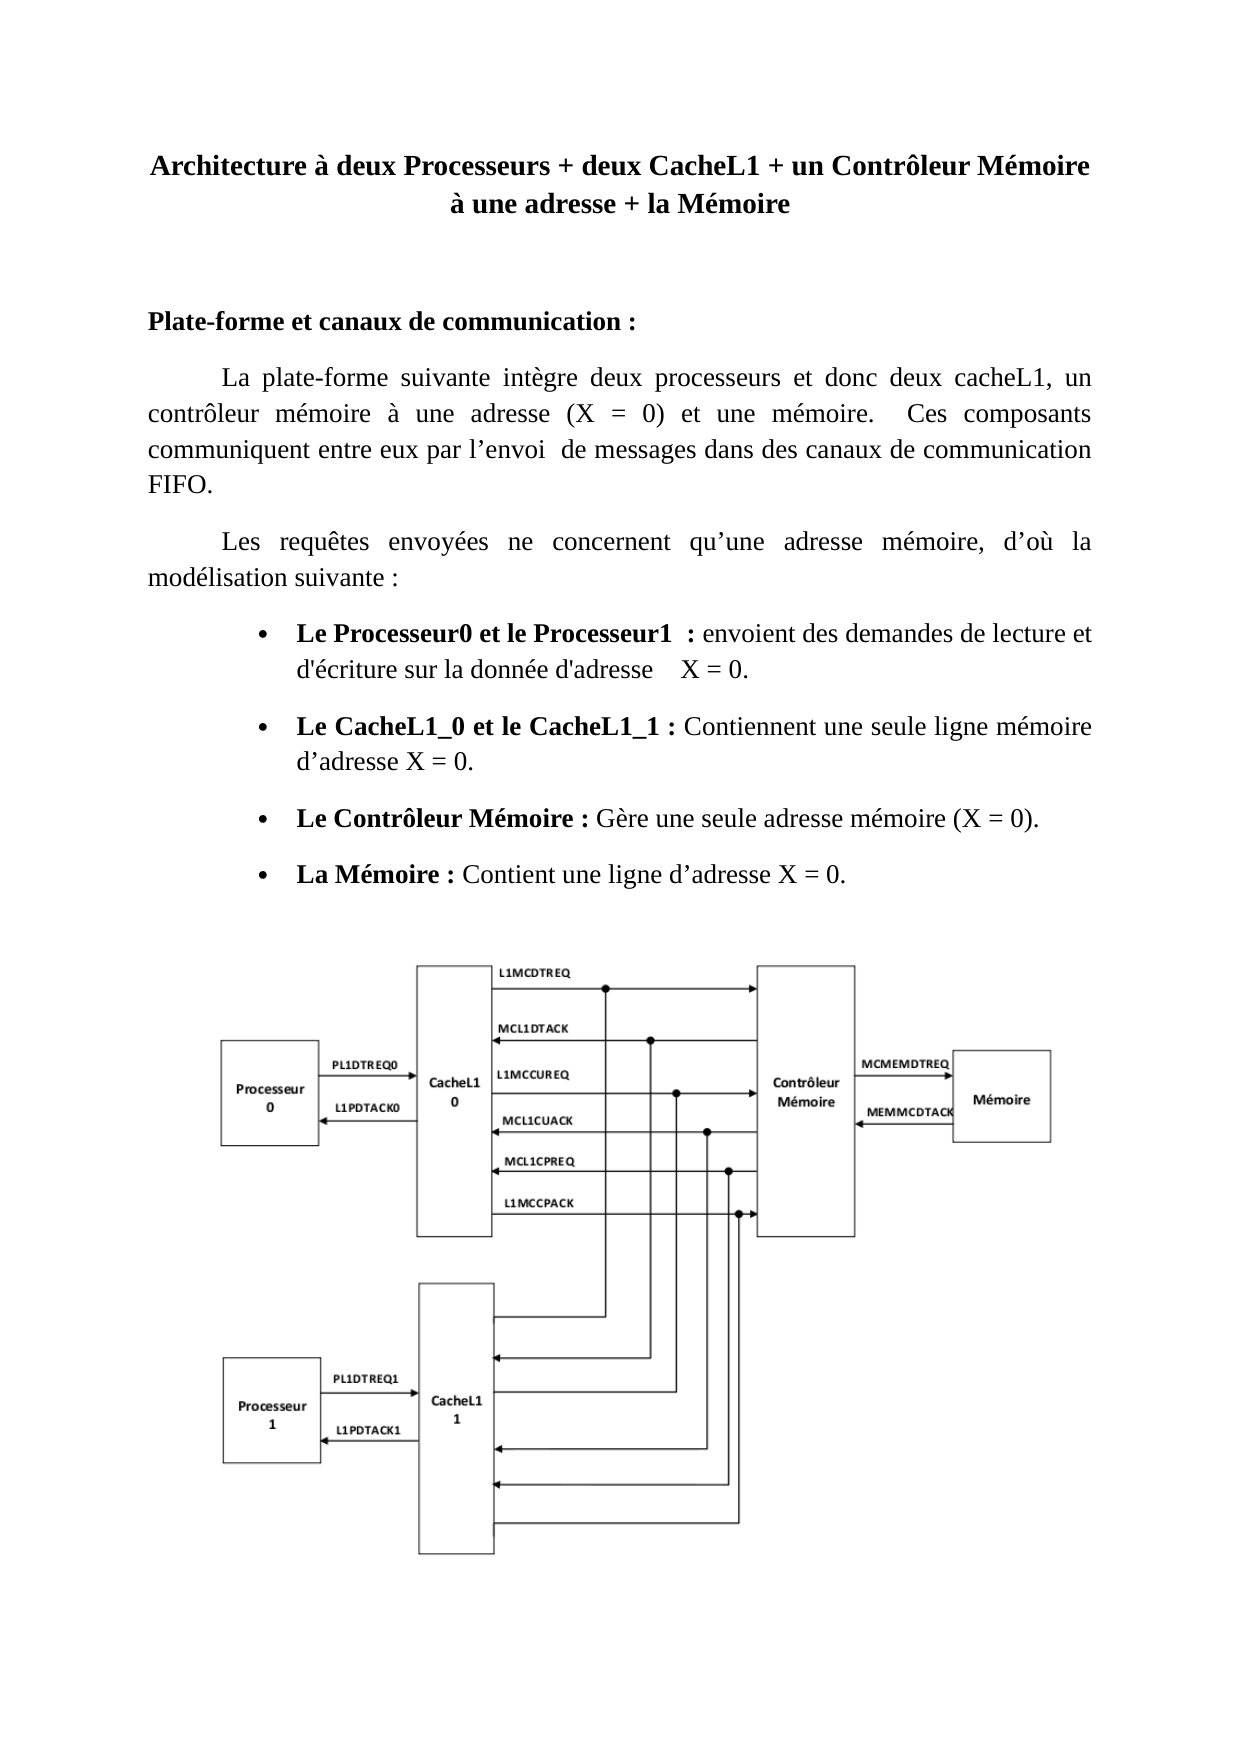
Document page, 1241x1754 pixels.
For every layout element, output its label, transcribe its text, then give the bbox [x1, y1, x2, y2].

list La Mémoire : Contient une ligne d’adresse X = 0. [259, 859, 1093, 890]
picture [178, 933, 1082, 1579]
list Le Contrôleur Mémoire : Gère une seule adresse mémoire (X = 0). [259, 802, 1093, 833]
list Le Processeur0 et le Processeur1 : envoient des demandes de lecture et d'écriture sur la donnée d'adresse X = 0. [259, 617, 1093, 684]
list Le CacheL1_0 et le CacheL1_1 : Contiennent une seule ligne mémoire d’adresse X = 0. [259, 710, 1093, 777]
text Plate-forme et canaux de communication : [148, 305, 1093, 336]
text Architecture à deux Processeurs + deux CacheL1 + un Contrôleur Mémoire à une adresse + la Mémoire [148, 148, 1093, 220]
text Les requêtes envoyées ne concernent qu’une adresse mémoire, d’où la modélisation suivante : [148, 525, 1093, 592]
text La plate-forme suivante intègre deux processeurs et donc deux cacheL1, un contrôleur mémoire à une adresse (X = 0) et une mémoire. Ces composants communiquent entre eux par l’envoi de messages dans des canaux de communication FIFO. [148, 361, 1093, 500]
